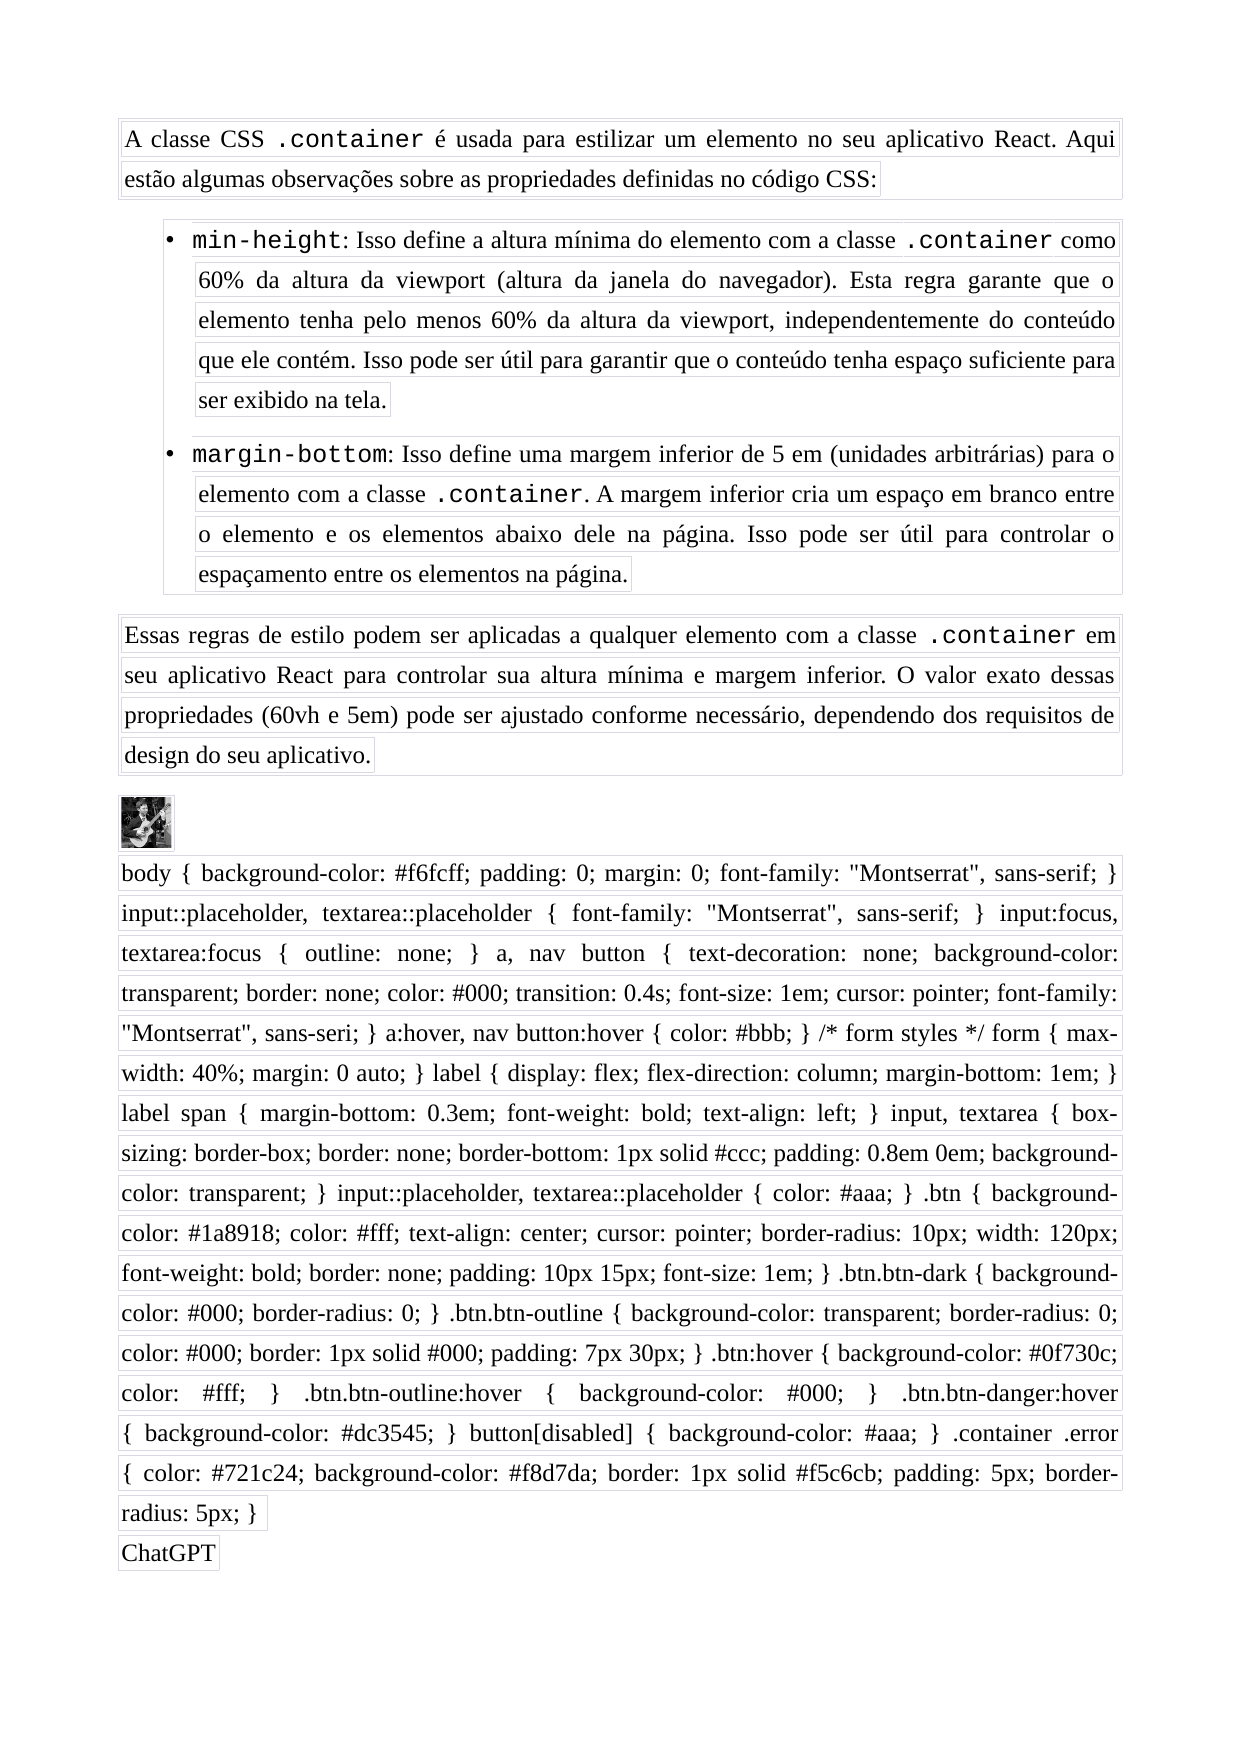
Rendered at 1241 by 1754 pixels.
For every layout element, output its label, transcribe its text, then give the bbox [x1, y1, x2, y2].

text color: #1a8918; color: #fff; text-align: center; cursor: pointer; border-radius: 10px; width: 120px; [119, 1216, 1122, 1250]
text color: #000; border: 1px solid #000; padding: 7px 30px; } .btn:hover { background-color: #0f730c; [119, 1336, 1122, 1370]
text color: #fff; } .btn.btn-outline:hover { background-color: #000; } .btn.btn-danger:hover [119, 1376, 1122, 1410]
text sizing: border-box; border: none; border-bottom: 1px solid #ccc; padding: 0.8em 0em; background- [119, 1136, 1122, 1170]
text textarea:focus { outline: none; } a, nav button { text-decoration: none; background-color: [119, 936, 1122, 970]
text label span { margin-bottom: 0.3em; font-weight: bold; text-align: left; } input, textarea { box- [119, 1096, 1122, 1130]
text width: 40%; margin: 0 auto; } label { display: flex; flex-direction: column; margin-bottom: 1em; } [119, 1056, 1122, 1090]
text body { background-color: #f6fcff; padding: 0; margin: 0; font-family: "Montserrat", sans-serif; } [119, 856, 1122, 890]
text color: transparent; } input::placeholder, textarea::placeholder { color: #aaa; } .btn { background- [119, 1176, 1122, 1210]
list margin-bottom: Isso define uma margem inferior de 5 em (unidades arbitrárias) para o elemento com a classe .container. A margem inferior cria um espaço em branco entre o elemento e os elementos abaixo dele na página. Isso pode ser útil para controlar o espaçamento entre os elementos na página. [164, 433, 1122, 594]
text { color: #721c24; background-color: #f8d7da; border: 1px solid #f5c6cb; padding: 5px; border- [119, 1456, 1122, 1490]
text font-weight: bold; border: none; padding: 10px 15px; font-size: 1em; } .btn.btn-dark { background- [119, 1256, 1122, 1290]
text color: #000; border-radius: 0; } .btn.btn-outline { background-color: transparent; border-radius: 0; [119, 1296, 1122, 1330]
text "Montserrat", sans-seri; } a:hover, nav button:hover { color: #bbb; } /* form styles */ form { max- [119, 1016, 1122, 1050]
list min-height: Isso define a altura mínima do elemento com a classe .container como 60% da altura da viewport (altura da janela do navegador). Esta regra garante que o elemento tenha pelo menos 60% da altura da viewport, independentemente do conteúdo que ele contém. Isso pode ser útil para garantir que o conteúdo tenha espaço suficiente para ser exibido na tela. [164, 220, 1122, 417]
text Essas regras de estilo podem ser aplicadas a qualquer elemento com a classe .container em seu aplicativo React para controlar sua altura mínima e margem inferior. O valor exato dessas propriedades (60vh e 5em) pode ser ajustado conforme necessário, dependendo dos requisitos de design do seu aplicativo. [119, 615, 1122, 775]
picture [121, 797, 172, 848]
text [220, 1535, 1122, 1570]
text input::placeholder, textarea::placeholder { font-family: "Montserrat", sans-serif; } input:focus, [119, 896, 1122, 930]
text { background-color: #dc3545; } button[disabled] { background-color: #aaa; } .container .error [119, 1416, 1122, 1450]
text transparent; border: none; color: #000; transition: 0.4s; font-size: 1em; cursor: pointer; font-family: [119, 976, 1122, 1010]
text ChatGPT [119, 1536, 219, 1570]
text radius: 5px; } [118, 1491, 1122, 1530]
text A classe CSS .container é usada para estilizar um elemento no seu aplicativo React. Aqui estão algumas observações sobre as propriedades definidas no código CSS: [119, 119, 1122, 199]
